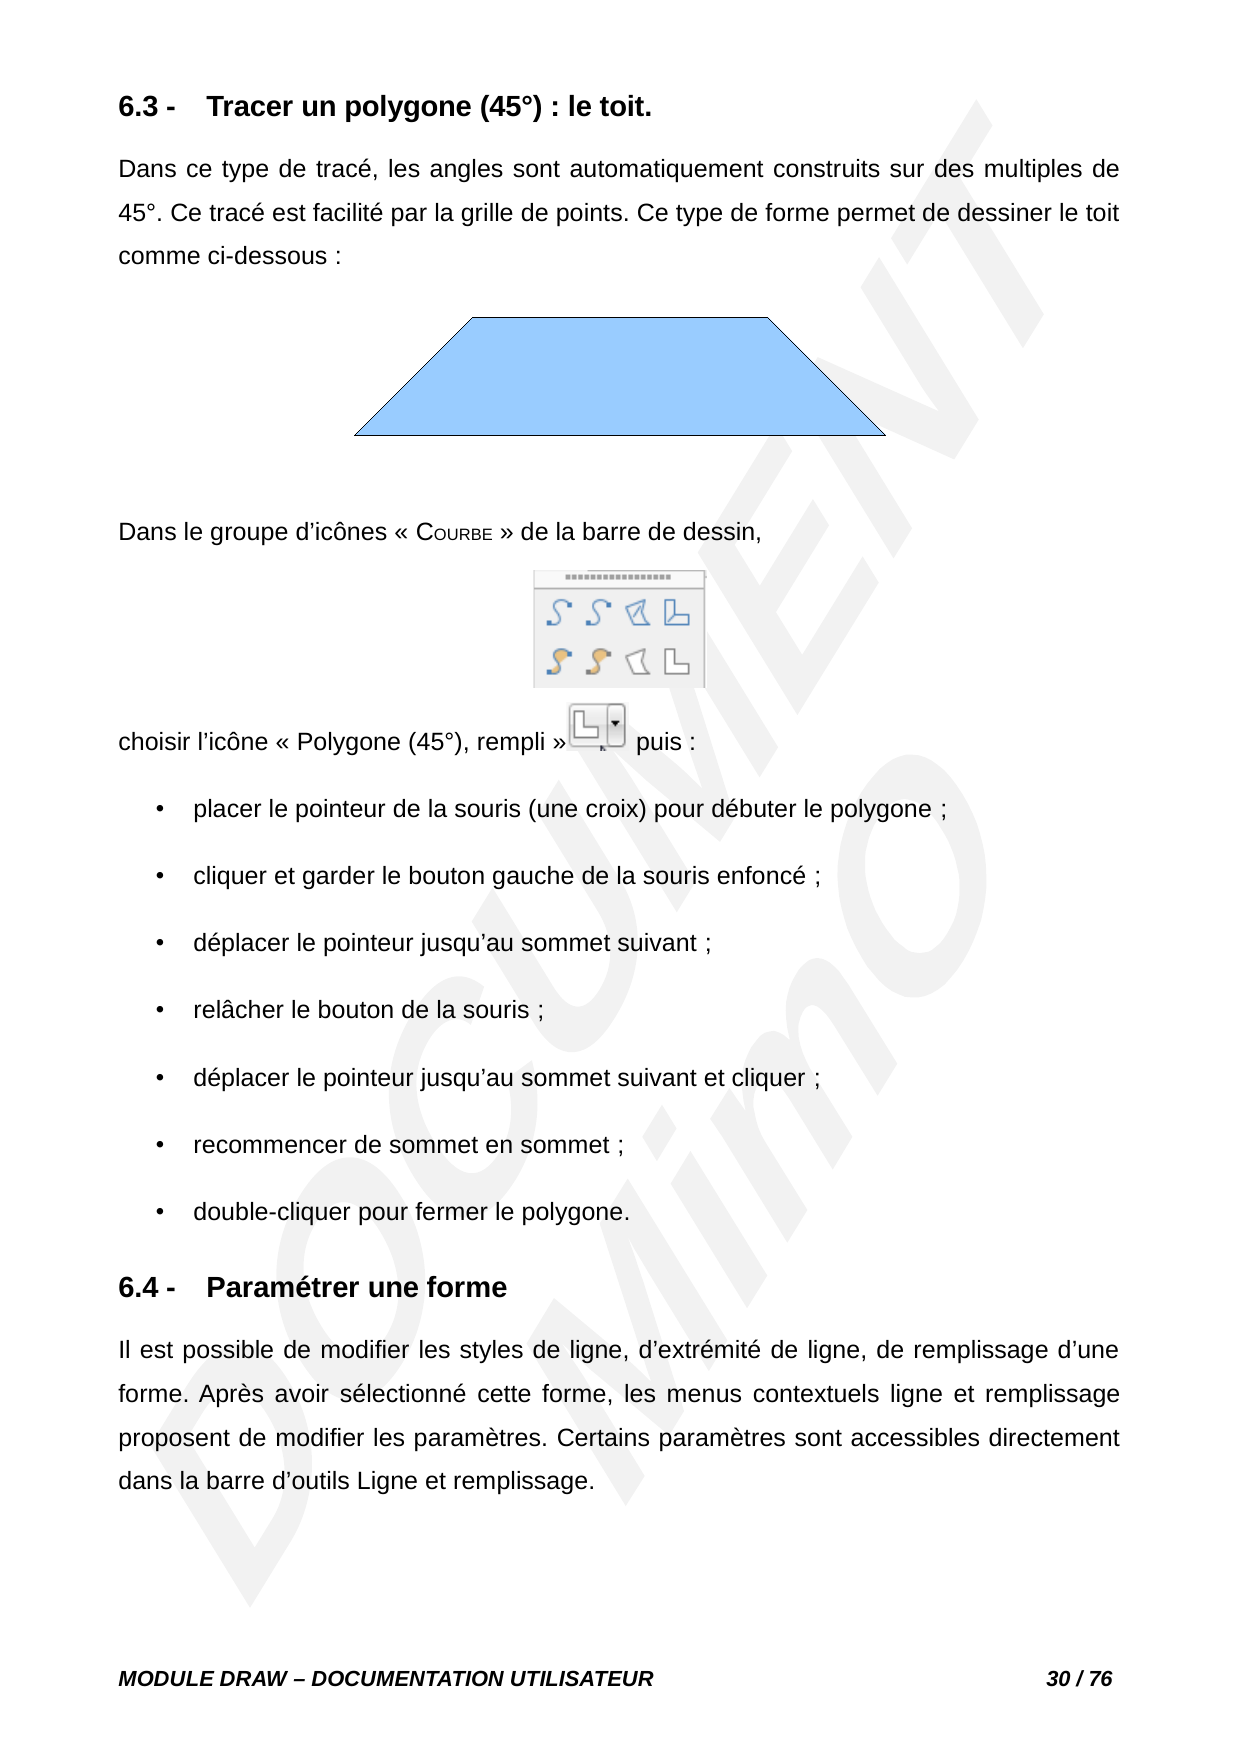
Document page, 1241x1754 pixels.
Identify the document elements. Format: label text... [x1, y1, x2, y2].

list déplacer le pointeur jusqu’au sommet suivant ; [156, 928, 1122, 957]
list double-cliquer pour fermer le polygone. [156, 1197, 1122, 1226]
picture [533, 570, 707, 688]
text choisir l’icône « Polygone (45°), rempli » puis : [118, 584, 1122, 756]
text Il est possible de modifier les styles de ligne, d’extrémité de ligne, de remplissage d’une forme. Après avoir sélectionné cette forme, les menus contextuels ligne et remplissage proposent de modifier les paramètres. Certains paramètres sont accessibles directement dans la barre d’outils Ligne et remplissage. [118, 1335, 1122, 1495]
text Dans ce type de tracé, les angles sont automatiquement construits sur des multiples de 45°. Ce tracé est facilité par la grille de points. Ce type de forme permet de dessiner le toit comme ci-dessous : [118, 154, 1122, 270]
subtitle Paramétrer une forme [118, 1270, 1122, 1303]
picture [566, 702, 629, 751]
list relâcher le bouton de la souris ; [156, 995, 1122, 1024]
list recommencer de sommet en sommet ; [156, 1130, 1122, 1159]
subtitle Tracer un polygone (45°) : le toit. [118, 88, 1122, 122]
list cliquer et garder le bouton gauche de la souris enfoncé ; [156, 861, 1122, 890]
list déplacer le pointeur jusqu’au sommet suivant et cliquer ; [156, 1062, 1122, 1092]
text Dans le groupe d’icônes « Courbe » de la barre de dessin, [118, 517, 1122, 546]
list placer le pointeur de la souris (une croix) pour débuter le polygone ; [156, 794, 1122, 823]
